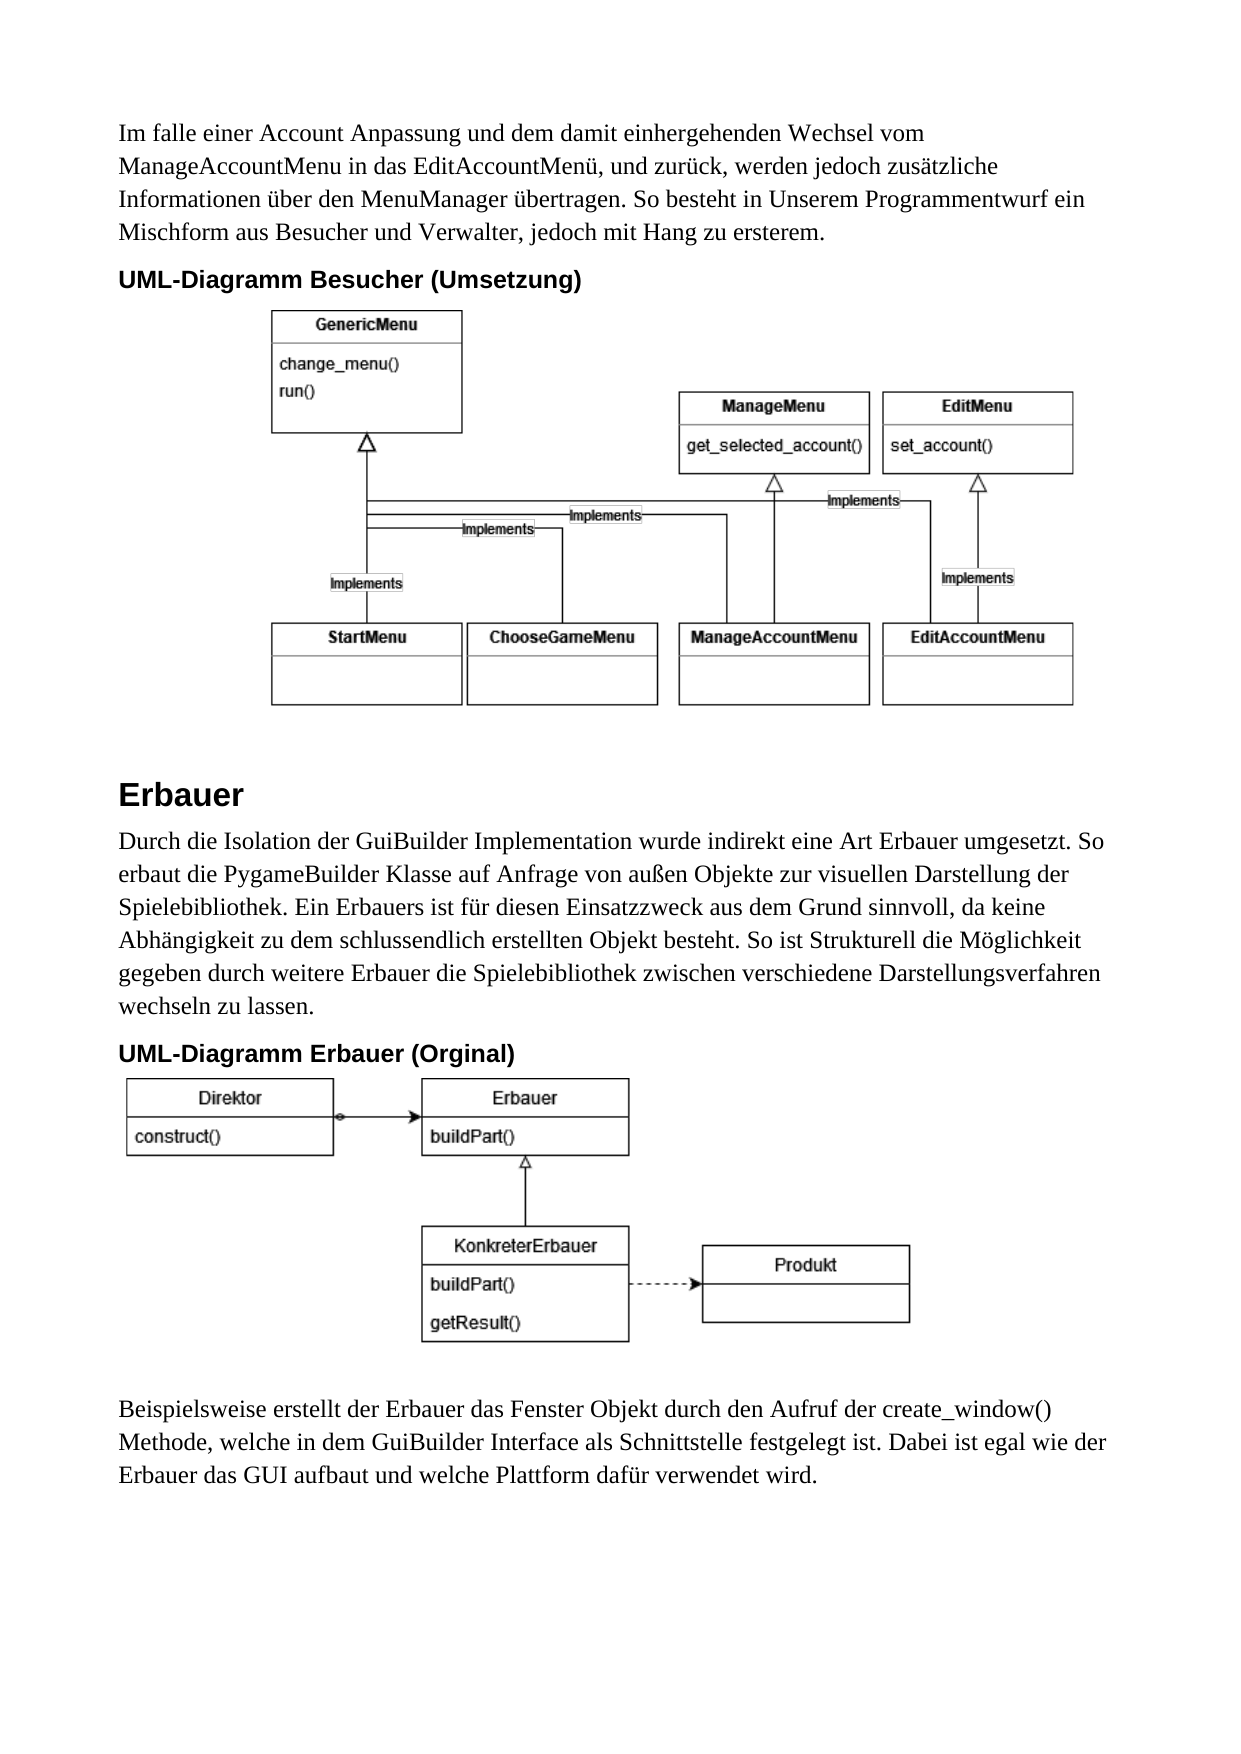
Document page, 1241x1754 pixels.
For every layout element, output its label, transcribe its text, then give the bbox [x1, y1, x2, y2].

picture [126, 1078, 912, 1347]
picture [126, 310, 1074, 707]
text Beispielsweise erstellt der Erbauer das Fenster Objekt durch den Aufruf der create_window() Methode, welche in dem GuiBuilder Interface als Schnittstelle festgelegt ist. Dabei ist egal wie der Erbauer das GUI aufbaut und welche Plattform dafür verwendet wird. [118, 1394, 1122, 1489]
subtitle Erbauer [118, 775, 1122, 814]
text UML-Diagramm Erbauer (Orginal) [118, 1039, 1122, 1375]
text Durch die Isolation der GuiBuilder Implementation wurde indirekt eine Art Erbauer umgesetzt. So erbaut die PygameBuilder Klasse auf Anfrage von außen Objekte zur visuellen Darstellung der Spielebibliothek. Ein Erbauers ist für diesen Einsatzzweck aus dem Grund sinnvoll, da keine Abhängigkeit zu dem schlussendlich erstellten Objekt besteht. So ist Strukturell die Möglichkeit gegeben durch weitere Erbauer die Spielebibliothek zwischen verschiedene Darstellungsverfahren wechseln zu lassen. [118, 826, 1122, 1020]
text UML-Diagramm Besucher (Umsetzung) [118, 265, 1122, 736]
text Im falle einer Account Anpassung und dem damit einhergehenden Wechsel vom ManageAccountMenu in das EditAccountMenü, und zurück, werden jedoch zusätzliche Informationen über den MenuManager übertragen. So besteht in Unserem Programmentwurf ein Mischform aus Besucher und Verwalter, jedoch mit Hang zu ersterem. [118, 118, 1122, 246]
